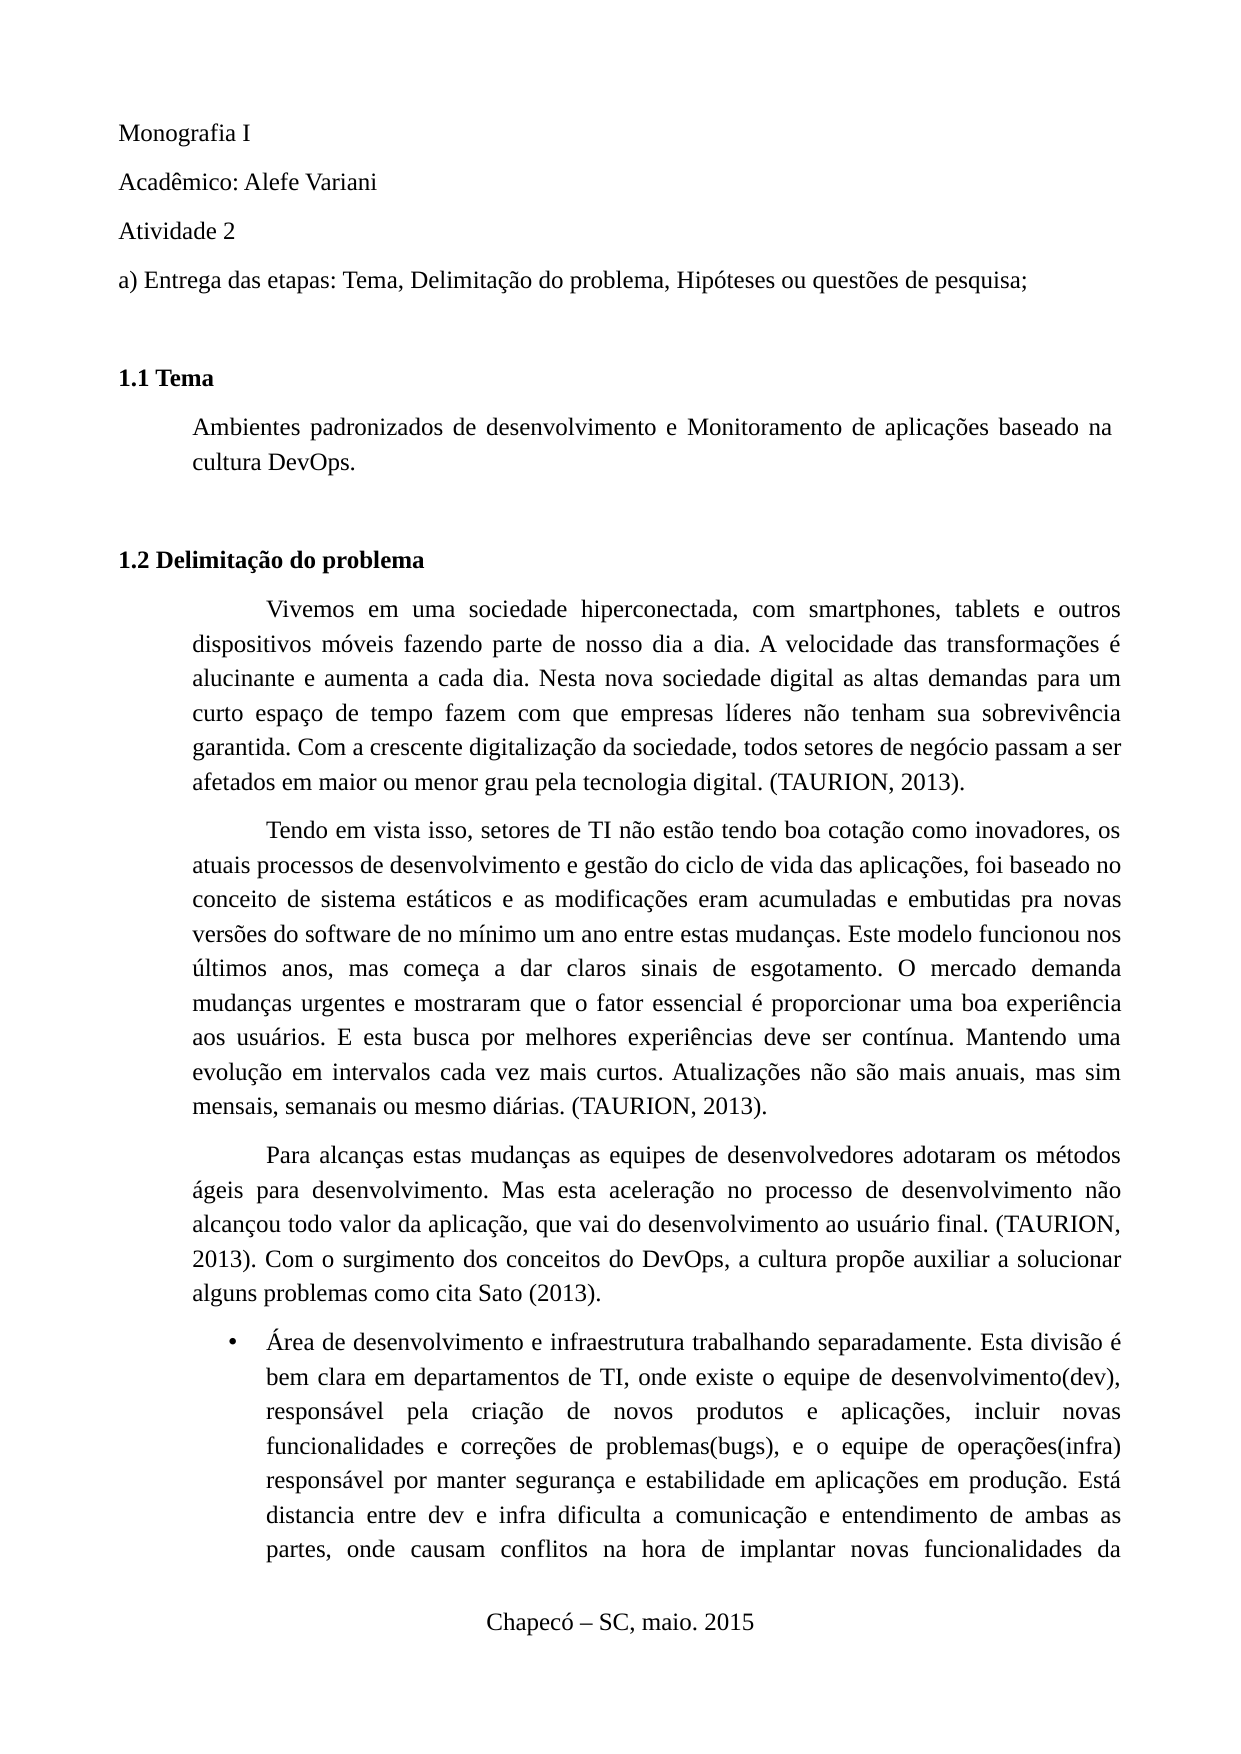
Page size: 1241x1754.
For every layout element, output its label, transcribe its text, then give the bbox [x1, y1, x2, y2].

text Atividade 2 [118, 216, 1122, 245]
text 1.2 Delimitação do problema [118, 545, 1122, 574]
text Acadêmico: Alefe Variani [118, 167, 1122, 196]
text 1.1 Tema [118, 363, 1122, 392]
text Vivemos em uma sociedade hiperconectada, com smartphones, tablets e outros dispositivos móveis fazendo parte de nosso dia a dia. A velocidade das transformações é alucinante e aumenta a cada dia. Nesta nova sociedade digital as altas demandas para um curto espaço de tempo fazem com que empresas líderes não tenham sua sobrevivência garantida. Com a crescente digitalização da sociedade, todos setores de negócio passam a ser afetados em maior ou menor grau pela tecnologia digital. (TAURION, 2013). [192, 594, 1122, 795]
text Para alcanças estas mudanças as equipes de desenvolvedores adotaram os métodos ágeis para desenvolvimento. Mas esta aceleração no processo de desenvolvimento não alcançou todo valor da aplicação, que vai do desenvolvimento ao usuário final. (TAURION, 2013). Com o surgimento dos conceitos do DevOps, a cultura propõe auxiliar a solucionar alguns problemas como cita Sato (2013). [192, 1141, 1122, 1307]
list Área de desenvolvimento e infraestrutura trabalhando separadamente. Esta divisão é bem clara em departamentos de TI, onde existe o equipe de desenvolvimento(dev), responsável pela criação de novos produtos e aplicações, incluir novas funcionalidades e correções de problemas(bugs), e o equipe de operações(infra) responsável por manter segurança e estabilidade em aplicações em produção. Está distancia entre dev e infra dificulta a comunicação e entendimento de ambas as partes, onde causam conflitos na hora de implantar novas funcionalidades da [228, 1327, 1122, 1563]
text a) Entrega das etapas: Tema, Delimitação do problema, Hipóteses ou questões de pesquisa; [118, 265, 1122, 294]
text Ambientes padronizados de desenvolvimento e Monitoramento de aplicações baseado na cultura DevOps. [118, 412, 1122, 476]
text Tendo em vista isso, setores de TI não estão tendo boa cotação como inovadores, os atuais processos de desenvolvimento e gestão do ciclo de vida das aplicações, foi baseado no conceito de sistema estáticos e as modificações eram acumuladas e embutidas pra novas versões do software de no mínimo um ano entre estas mudanças. Este modelo funcionou nos últimos anos, mas começa a dar claros sinais de esgotamento. O mercado demanda mudanças urgentes e mostraram que o fator essencial é proporcionar uma boa experiência aos usuários. E esta busca por melhores experiências deve ser contínua. Mantendo uma evolução em intervalos cada vez mais curtos. Atualizações não são mais anuais, mas sim mensais, semanais ou mesmo diárias. (TAURION, 2013). [192, 816, 1122, 1120]
text Monografia I [118, 118, 1122, 147]
